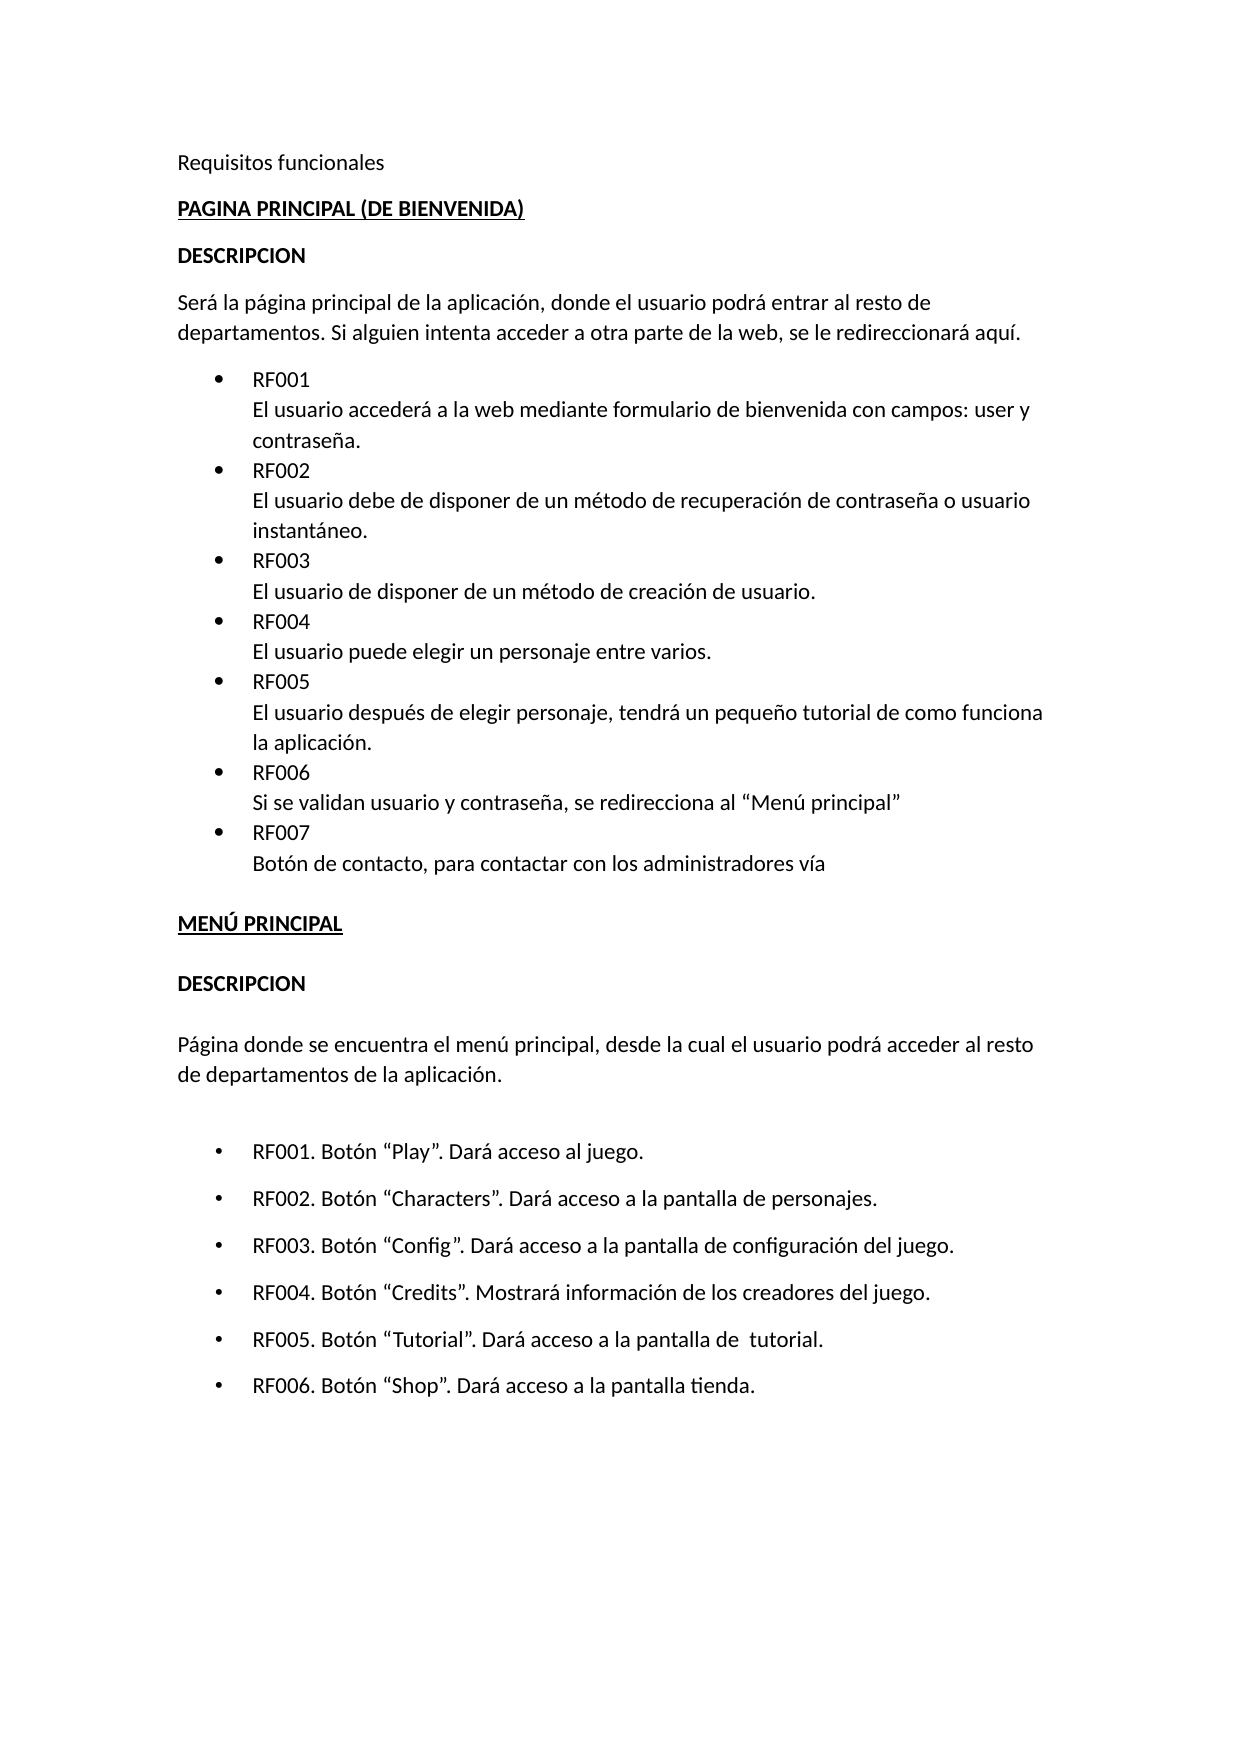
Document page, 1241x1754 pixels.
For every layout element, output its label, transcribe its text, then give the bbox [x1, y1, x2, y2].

list RF004. Botón “Credits”. Mostrará información de los creadores del juego. [215, 1278, 1063, 1306]
list RF005. Botón “Tutorial”. Dará acceso a la pantalla de tutorial. [215, 1325, 1063, 1353]
list RF003. Botón “Config”. Dará acceso a la pantalla de configuración del juego. [215, 1231, 1063, 1259]
list RF005 El usuario después de elegir personaje, tendrá un pequeño tutorial de como funciona la aplicación. [215, 667, 1063, 756]
text Será la página principal de la aplicación, donde el usuario podrá entrar al resto de departamentos. Si alguien intenta acceder a otra parte de la web, se le redireccionará aquí. [177, 288, 1063, 346]
text Requisitos funcionales [177, 148, 1063, 176]
list RF002. Botón “Characters”. Dará acceso a la pantalla de personajes. [215, 1184, 1063, 1212]
list RF006 [215, 758, 1063, 786]
list DESCRIPCION [177, 969, 1063, 997]
text DESCRIPCION [177, 241, 1063, 269]
list RF003 El usuario de disponer de un método de creación de usuario. [215, 547, 1063, 605]
list RF004 El usuario puede elegir un personaje entre varios. [215, 607, 1063, 665]
list RF002 El usuario debe de disponer de un método de recuperación de contraseña o usuario instantáneo. [215, 456, 1063, 544]
text PAGINA PRINCIPAL (DE BIENVENIDA) [177, 194, 1063, 222]
list RF006. Botón “Shop”. Dará acceso a la pantalla tienda. [215, 1372, 1063, 1399]
list Si se validan usuario y contraseña, se redirecciona al “Menú principal” [215, 788, 1063, 816]
list RF001. Botón “Play”. Dará acceso al juego. [215, 1137, 1063, 1165]
list MENÚ PRINCIPAL [177, 909, 1063, 937]
list Página donde se encuentra el menú principal, desde la cual el usuario podrá acceder al resto de departamentos de la aplicación. [177, 1030, 1063, 1088]
list RF007 [215, 818, 1063, 846]
list Botón de contacto, para contactar con los administradores vía [215, 849, 1063, 877]
list RF001 El usuario accederá a la web mediante formulario de bienvenida con campos: user y contraseña. [215, 365, 1063, 454]
